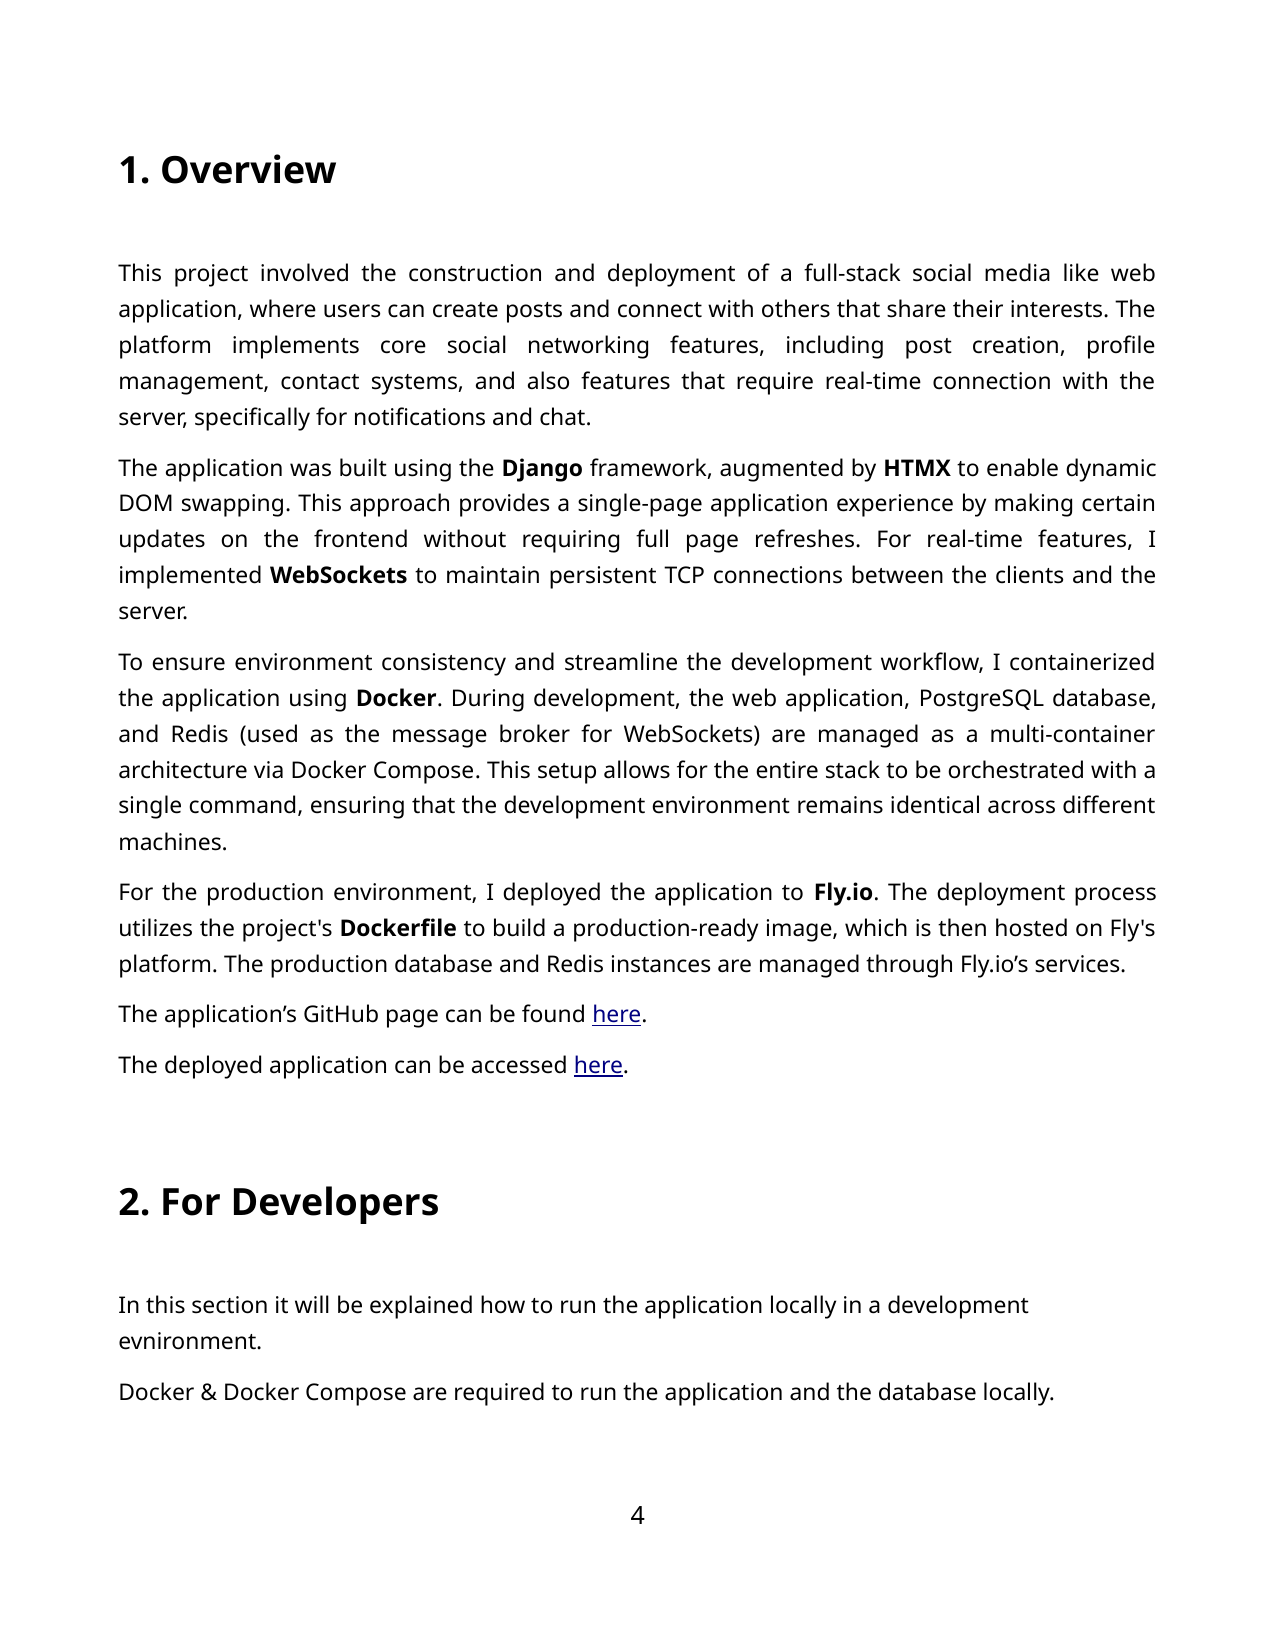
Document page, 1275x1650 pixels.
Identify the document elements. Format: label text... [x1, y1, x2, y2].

text To ensure environment consistency and streamline the development workflow, I containerized the application using Docker. During development, the web application, PostgreSQL database, and Redis (used as the message broker for WebSockets) are managed as a multi-container architecture via Docker Compose. This setup allows for the entire stack to be orchestrated with a single command, ensuring that the development environment remains identical across different machines. [118, 646, 1157, 857]
text In this section it will be explained how to run the application locally in a development evnironment. [118, 1289, 1157, 1356]
text Docker & Docker Compose are required to run the application and the database locally. [118, 1375, 1157, 1407]
text For the production environment, I deployed the application to Fly.io. The deployment process utilizes the project's Dockerfile to build a production-ready image, which is then hosted on Fly's platform. The production database and Redis instances are managed through Fly.io’s services. [118, 876, 1157, 979]
text The deployed application can be accessed here. [118, 1049, 1157, 1080]
text The application was built using the Django framework, augmented by HTMX to enable dynamic DOM swapping. This approach provides a single-page application experience by making certain updates on the frontend without requiring full page refreshes. For real-time features, I implemented WebSockets to maintain persistent TCP connections between the clients and the server. [118, 451, 1157, 626]
text The application’s GitHub page can be found here. [118, 998, 1157, 1029]
subtitle 2. For Developers [118, 1175, 1157, 1226]
text This project involved the construction and deployment of a full-stack social media like web application, where users can create posts and connect with others that share their interests. The platform implements core social networking features, including post creation, profile management, contact systems, and also features that require real-time connection with the server, specifically for notifications and chat. [118, 257, 1157, 432]
subtitle 1. Overview [118, 143, 1157, 194]
